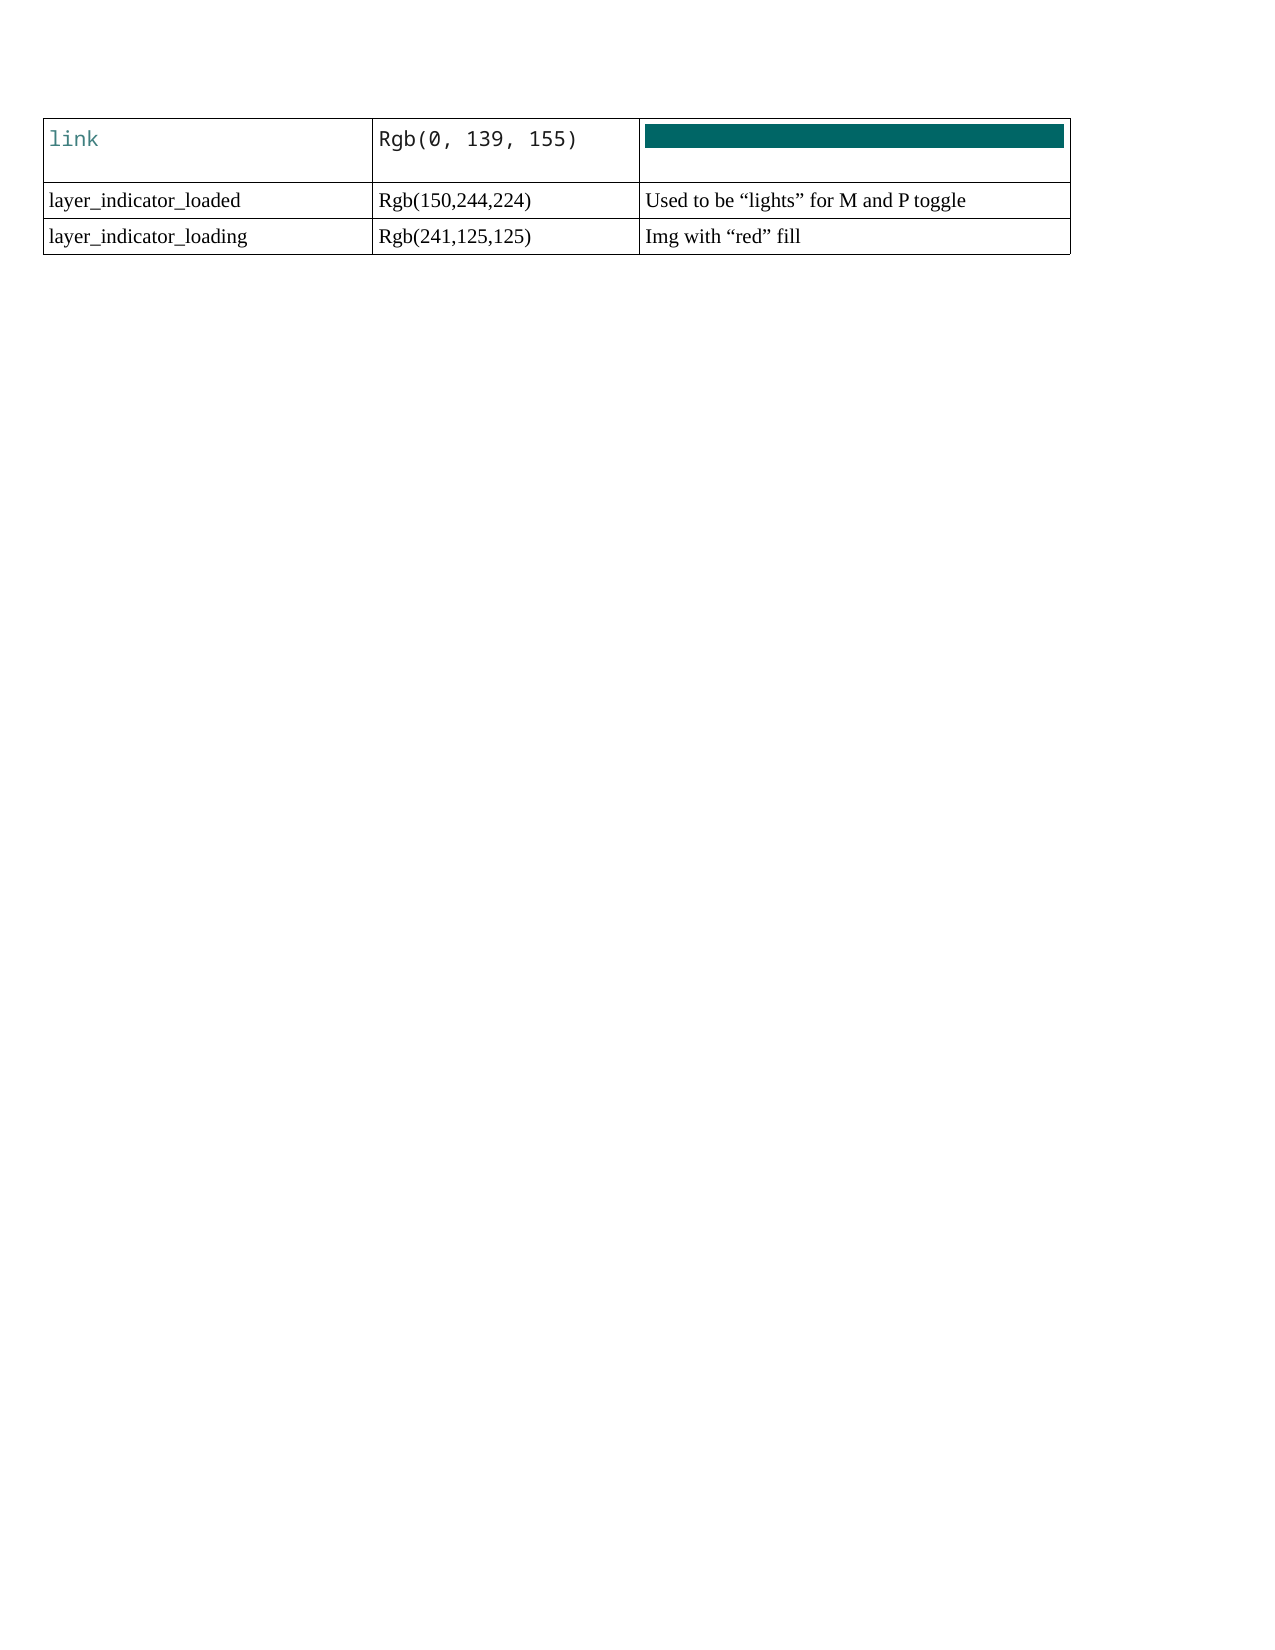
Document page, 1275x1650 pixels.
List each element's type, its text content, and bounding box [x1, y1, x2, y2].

table_cell layer_indicator_loaded [44, 183, 372, 218]
table_cell link [44, 119, 372, 182]
table_cell Rgb(241,125,125) [373, 219, 639, 253]
table_cell Rgb(0, 139, 155) [373, 119, 639, 182]
table_cell Used to be “lights” for M and P toggle [640, 183, 1070, 218]
table_cell Img with “red” fill [640, 219, 1070, 253]
table_cell Rgb(150,244,224) [373, 183, 639, 218]
table_cell layer_indicator_loading [44, 219, 372, 253]
table_cell [640, 119, 1070, 182]
